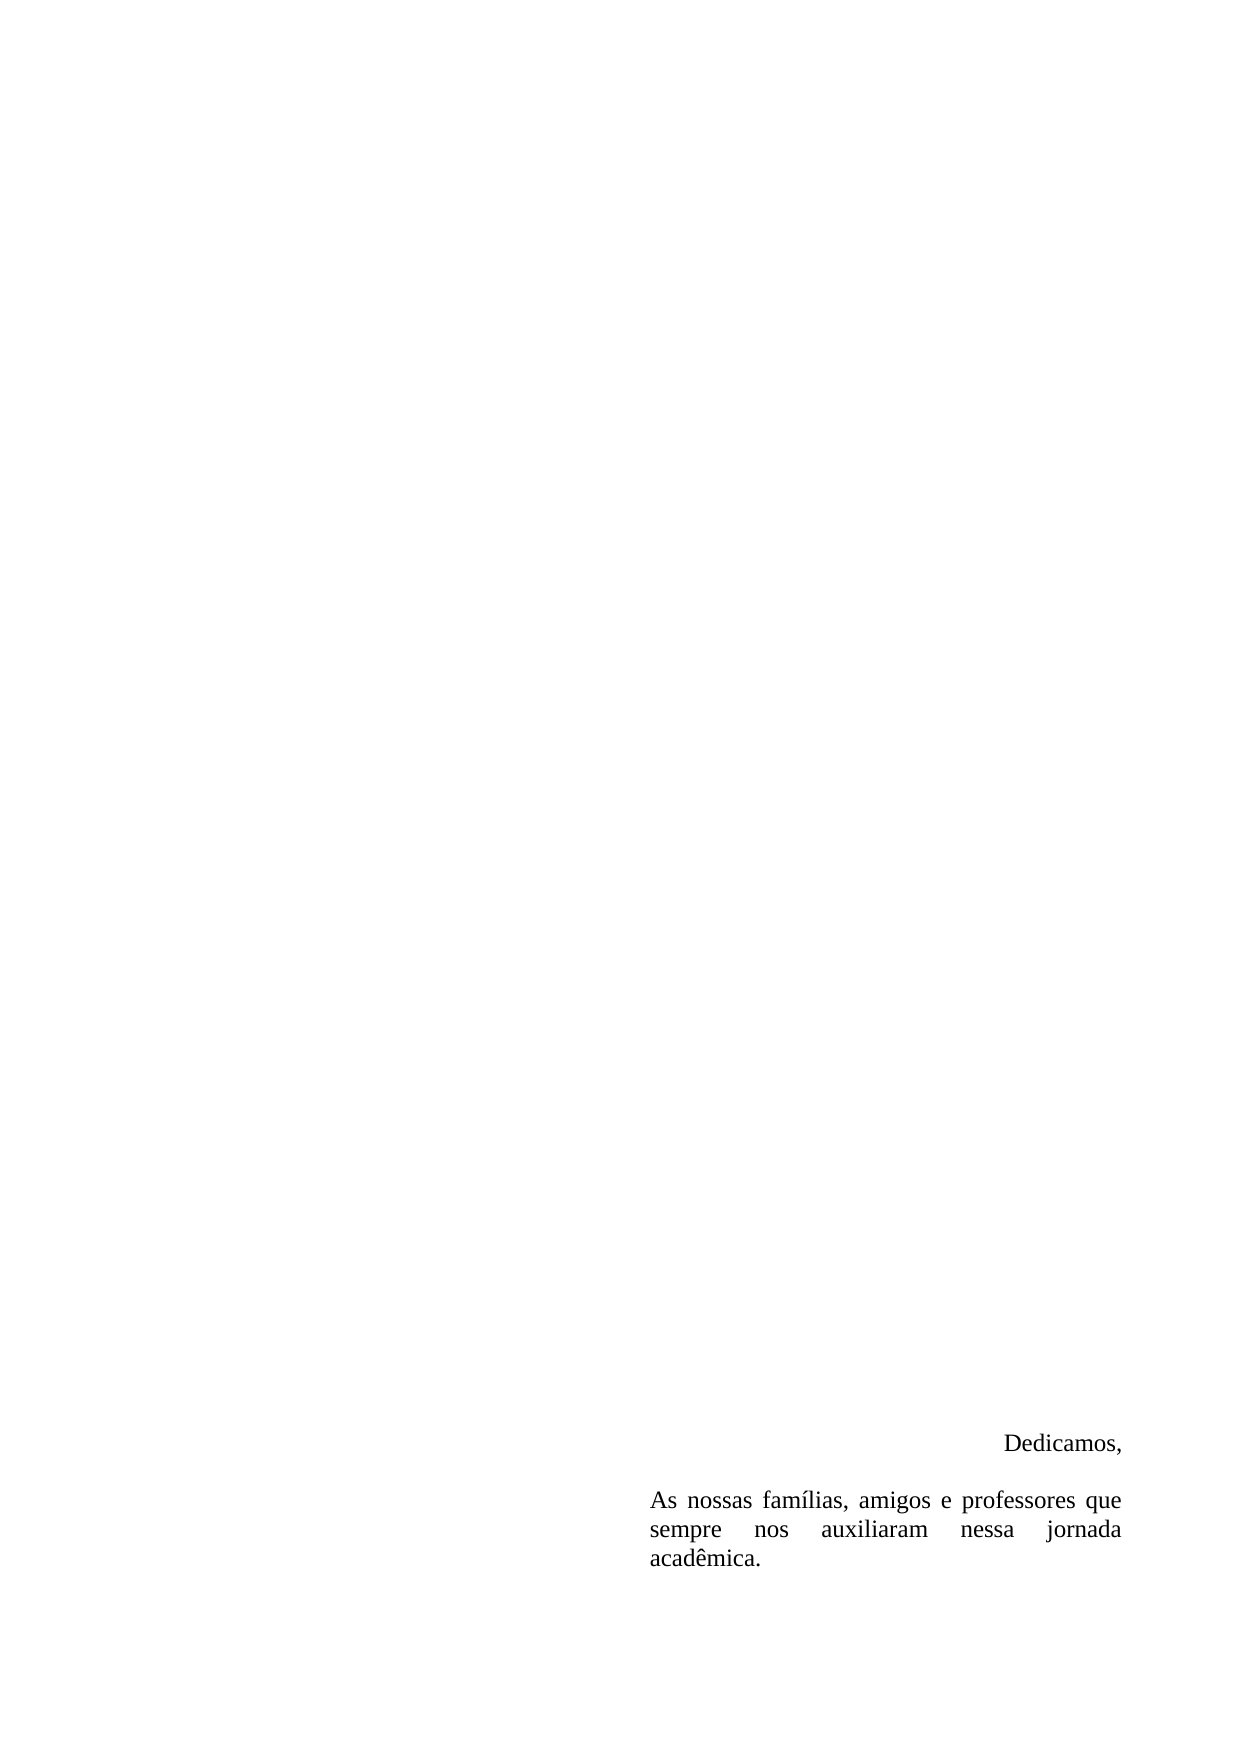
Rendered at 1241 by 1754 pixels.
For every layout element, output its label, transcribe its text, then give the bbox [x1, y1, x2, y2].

text Dedicamos, [177, 1428, 1122, 1457]
text As nossas famílias, amigos e professores que sempre nos auxiliaram nessa jornada acadêmica. [649, 1485, 1122, 1572]
